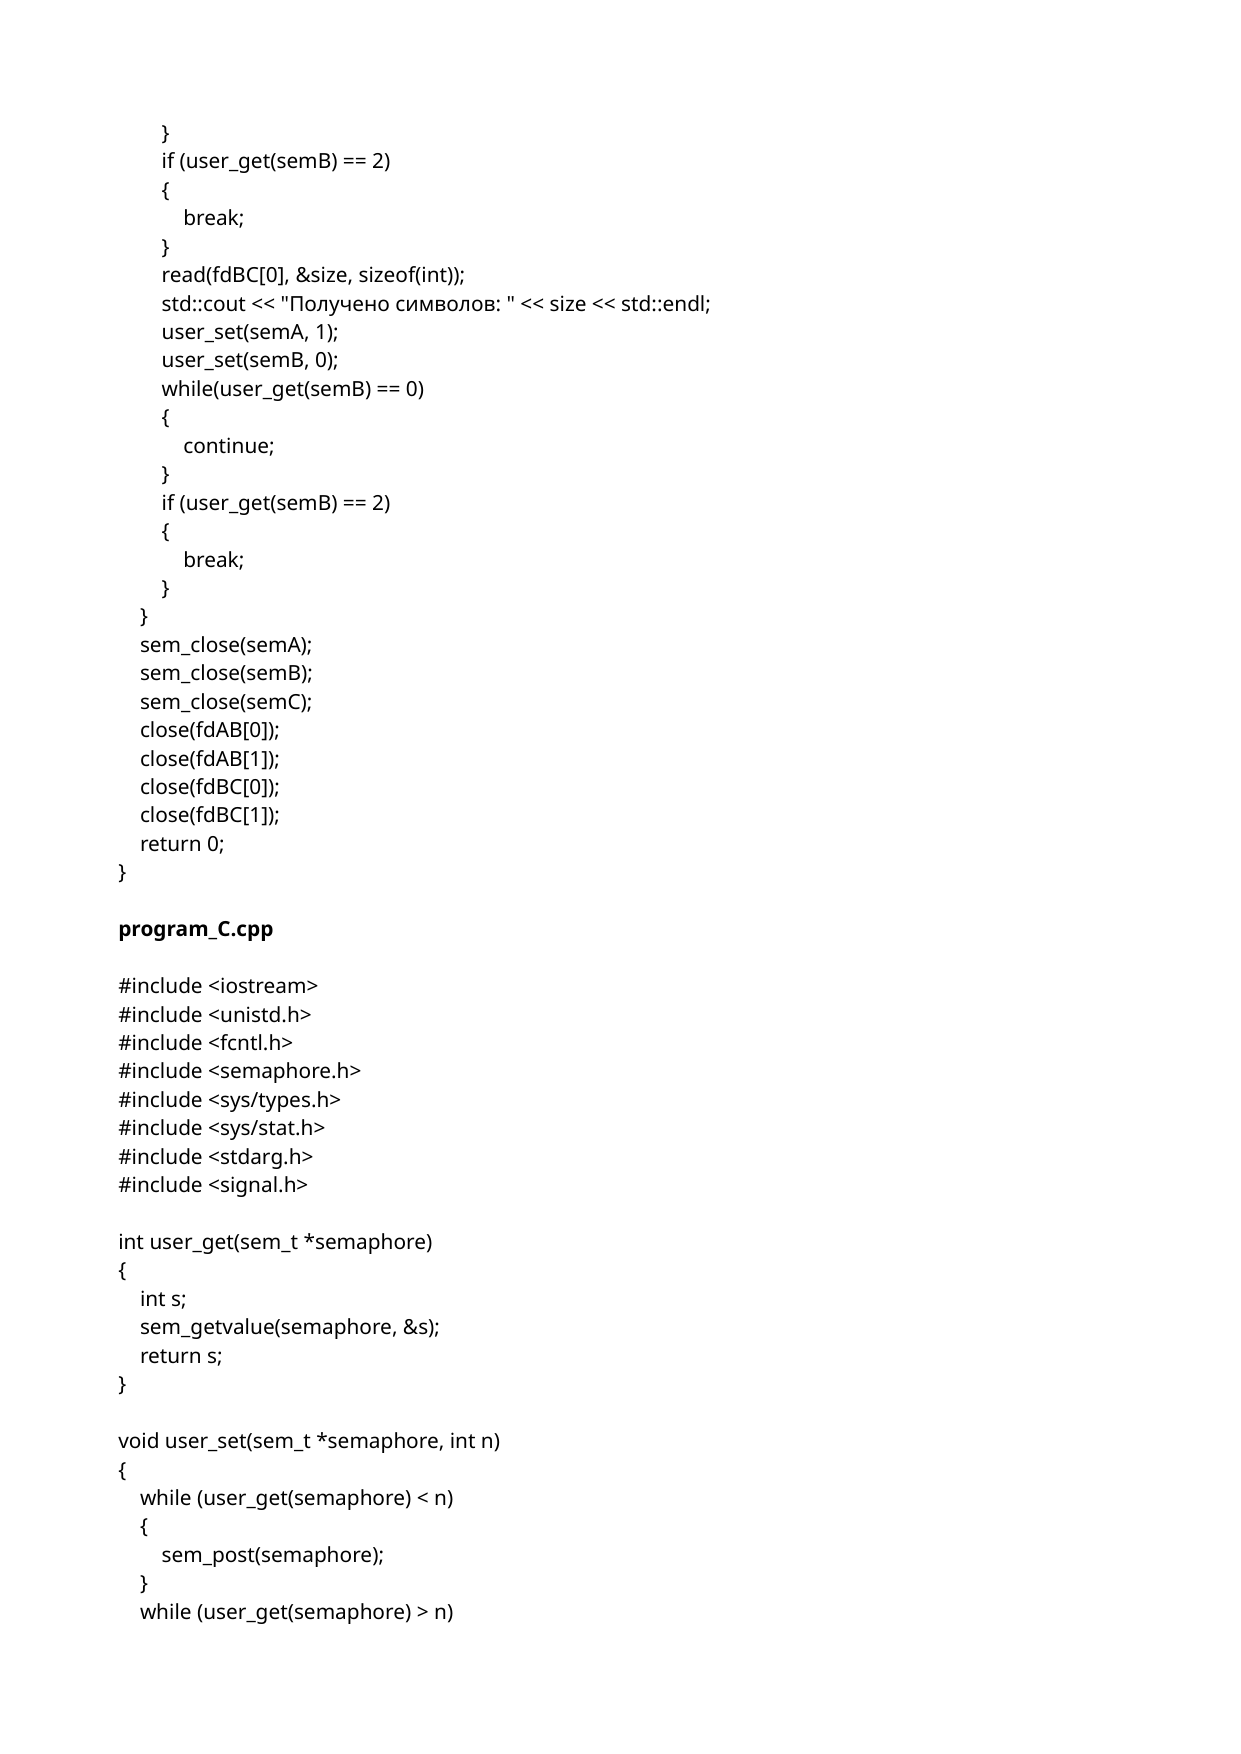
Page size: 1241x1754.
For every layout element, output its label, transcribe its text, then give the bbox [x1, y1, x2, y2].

text close(fdBC[1]); [118, 801, 1122, 829]
text close(fdAB[1]); [118, 744, 1122, 772]
text continue; [118, 431, 1122, 459]
text close(fdAB[0]); [118, 715, 1122, 744]
text while(user_get(semB) == 0) [118, 374, 1122, 402]
text #include <unistd.h> [118, 1000, 1122, 1028]
text } [118, 602, 1122, 630]
text if (user_get(semB) == 2) [118, 488, 1122, 516]
text sem_getvalue(semaphore, &s); [118, 1312, 1122, 1341]
text } [118, 118, 1122, 147]
text #include <iostream> [118, 971, 1122, 1000]
text { [118, 175, 1122, 203]
text break; [118, 545, 1122, 573]
text if (user_get(semB) == 2) [118, 147, 1122, 175]
text read(fdBC[0], &size, sizeof(int)); [118, 260, 1122, 289]
text #include <fcntl.h> [118, 1028, 1122, 1057]
text { [118, 1512, 1122, 1540]
text #include <stdarg.h> [118, 1142, 1122, 1170]
text #include <semaphore.h> [118, 1057, 1122, 1085]
text close(fdBC[0]); [118, 772, 1122, 801]
text return 0; [118, 829, 1122, 857]
text sem_close(semB); [118, 658, 1122, 687]
text sem_close(semA); [118, 630, 1122, 658]
text { [118, 402, 1122, 431]
text #include <sys/types.h> [118, 1085, 1122, 1113]
text } [118, 573, 1122, 602]
text sem_close(semC); [118, 687, 1122, 715]
text } [118, 459, 1122, 488]
text break; [118, 203, 1122, 232]
text #include <sys/stat.h> [118, 1113, 1122, 1142]
text } [118, 1568, 1122, 1597]
text int user_get(sem_t *semaphore) [118, 1227, 1122, 1256]
text } [118, 857, 1122, 886]
text { [118, 516, 1122, 545]
text int s; [118, 1284, 1122, 1312]
text void user_set(sem_t *semaphore, int n) [118, 1426, 1122, 1455]
text user_set(semB, 0); [118, 346, 1122, 374]
text program_C.cpp [118, 914, 1122, 943]
text return s; [118, 1341, 1122, 1369]
text } [118, 1369, 1122, 1398]
text } [118, 232, 1122, 260]
text { [118, 1256, 1122, 1284]
text user_set(semA, 1); [118, 317, 1122, 346]
text #include <signal.h> [118, 1170, 1122, 1199]
text std::cout << "Получено символов: " << size << std::endl; [118, 289, 1122, 317]
text sem_post(semaphore); [118, 1540, 1122, 1568]
text while (user_get(semaphore) > n) [118, 1597, 1122, 1625]
text { [118, 1455, 1122, 1483]
text while (user_get(semaphore) < n) [118, 1483, 1122, 1512]
